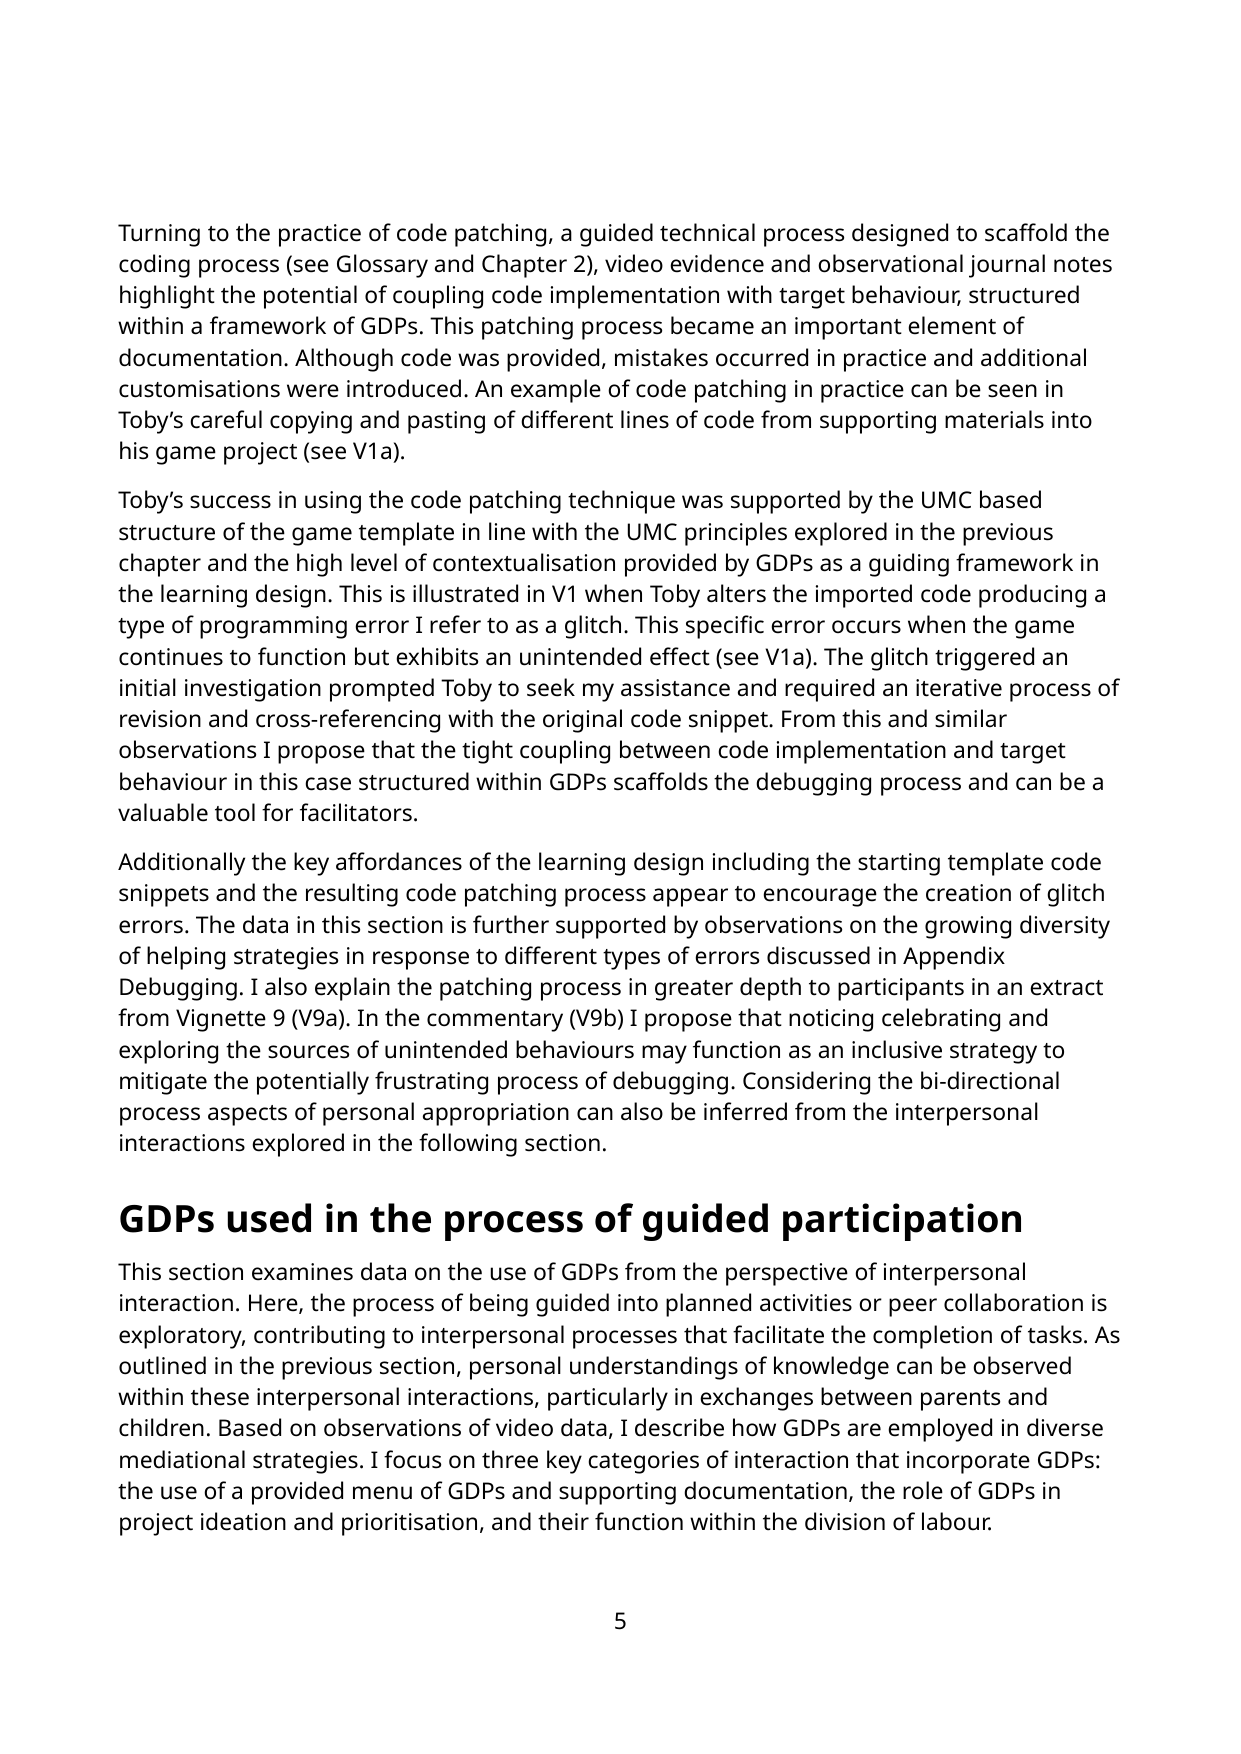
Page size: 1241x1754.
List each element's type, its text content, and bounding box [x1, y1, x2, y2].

text Toby’s success in using the code patching technique was supported by the UMC based structure of the game template in line with the UMC principles explored in the previous chapter and the high level of contextualisation provided by GDPs as a guiding framework in the learning design. This is illustrated in V1 when Toby alters the imported code producing a type of programming error I refer to as a glitch. This specific error occurs when the game continues to function but exhibits an unintended effect (see V1a). The glitch triggered an initial investigation prompted Toby to seek my assistance and required an iterative process of revision and cross-referencing with the original code snippet. From this and similar observations I propose that the tight coupling between code implementation and target behaviour in this case structured within GDPs scaffolds the debugging process and can be a valuable tool for facilitators. [118, 484, 1122, 828]
text This section examines data on the use of GDPs from the perspective of interpersonal interaction. Here, the process of being guided into planned activities or peer collaboration is exploratory, contributing to interpersonal processes that facilitate the completion of tasks. As outlined in the previous section, personal understandings of knowledge can be observed within these interpersonal interactions, particularly in exchanges between parents and children. Based on observations of video data, I describe how GDPs are employed in diverse mediational strategies. I focus on three key categories of interaction that incorporate GDPs: the use of a provided menu of GDPs and supporting documentation, the role of GDPs in project ideation and prioritisation, and their function within the division of labour. [118, 1256, 1122, 1537]
text Additionally the key affordances of the learning design including the starting template code snippets and the resulting code patching process appear to encourage the creation of glitch errors. The data in this section is further supported by observations on the growing diversity of helping strategies in response to different types of errors discussed in Appendix Debugging. I also explain the patching process in greater depth to participants in an extract from Vignette 9 (V9a). In the commentary (V9b) I propose that noticing celebrating and exploring the sources of unintended behaviours may function as an inclusive strategy to mitigate the potentially frustrating process of debugging. Considering the bi-directional process aspects of personal appropriation can also be inferred from the interpersonal interactions explored in the following section. [118, 846, 1122, 1158]
text Turning to the practice of code patching, a guided technical process designed to scaffold the coding process (see Glossary and Chapter 2), video evidence and observational journal notes highlight the potential of coupling code implementation with target behaviour, structured within a framework of GDPs. This patching process became an important element of documentation. Although code was provided, mistakes occurred in practice and additional customisations were introduced. An example of code patching in practice can be seen in Toby’s careful copying and pasting of different lines of code from supporting materials into his game project (see V1a). [118, 216, 1122, 466]
subtitle GDPs used in the process of guided participation [118, 1192, 1122, 1243]
